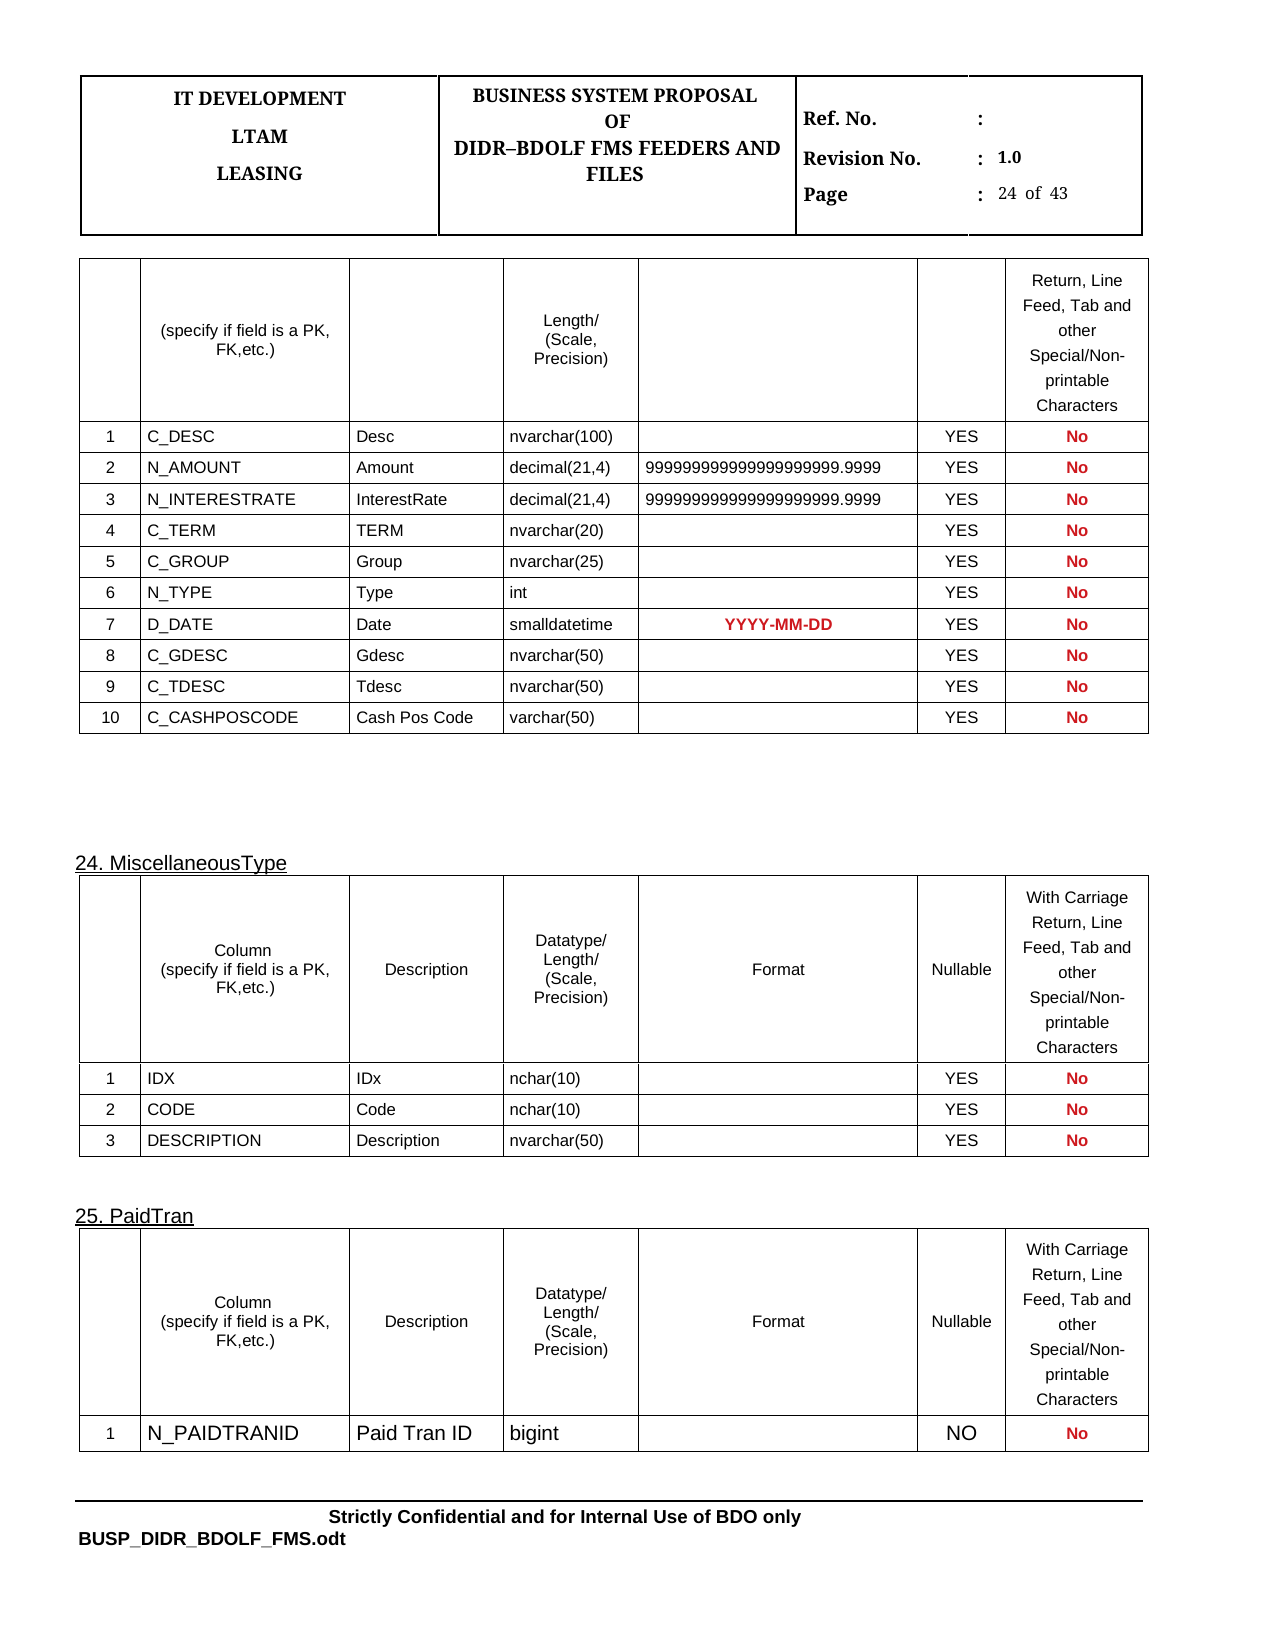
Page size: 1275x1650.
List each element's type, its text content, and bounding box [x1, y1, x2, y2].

table_cell 1 [80, 422, 140, 452]
table_header (specify if field is a PK, FK,etc.) [141, 259, 349, 421]
table_cell NO [918, 1416, 1005, 1451]
table_cell 2 [80, 453, 140, 483]
table_cell YYYY-MM-DD [639, 609, 917, 639]
table_cell 5 [80, 547, 140, 577]
table_cell [639, 703, 917, 733]
table_cell No [1006, 484, 1148, 514]
table_cell Amount [350, 453, 503, 483]
table_cell 999999999999999999999.9999 [639, 484, 917, 514]
table_cell Description [350, 1126, 503, 1156]
table_cell 999999999999999999999.9999 [639, 453, 917, 483]
table_cell 1 [80, 1064, 140, 1094]
table_header Return, Line Feed, Tab and other Special/Non-printable Characters [1006, 259, 1148, 421]
table_header Datatype/Length/ (Scale, Precision) [504, 876, 638, 1062]
table_cell 2 [80, 1095, 140, 1125]
table_cell decimal(21,4) [504, 453, 638, 483]
table_cell YES [918, 1126, 1005, 1156]
table_cell 8 [80, 640, 140, 671]
table_cell 3 [80, 484, 140, 514]
table_header [639, 259, 917, 421]
table_cell Group [350, 547, 503, 577]
table_header With Carriage Return, Line Feed, Tab and other Special/Non-printable Characters [1006, 876, 1148, 1062]
table_cell C_TDESC [141, 672, 349, 702]
table_cell Paid Tran ID [350, 1416, 503, 1451]
table_header Nullable [918, 1229, 1005, 1415]
table_cell YES [918, 515, 1005, 546]
table_cell No [1006, 1416, 1148, 1451]
table_cell nvarchar(50) [504, 640, 638, 671]
table_header [80, 259, 140, 421]
table_cell CODE [141, 1095, 349, 1125]
table_cell InterestRate [350, 484, 503, 514]
table_cell YES [918, 609, 1005, 639]
table_header With Carriage Return, Line Feed, Tab and other Special/Non-printable Characters [1006, 1229, 1148, 1415]
table_cell YES [918, 578, 1005, 608]
table_header Column (specify if field is a PK, FK,etc.) [141, 876, 349, 1062]
table_cell No [1006, 515, 1148, 546]
table_cell IDX [141, 1064, 349, 1094]
text 25. PaidTran [75, 1204, 1143, 1228]
table_cell [639, 1126, 917, 1156]
table_cell [639, 1095, 917, 1125]
table_header Description [350, 876, 503, 1062]
table_cell YES [918, 484, 1005, 514]
table_cell [639, 422, 917, 452]
table_cell No [1006, 1064, 1148, 1094]
table_cell Code [350, 1095, 503, 1125]
table_cell C_GDESC [141, 640, 349, 671]
table_cell N_TYPE [141, 578, 349, 608]
table_cell Type [350, 578, 503, 608]
table_header [350, 259, 503, 421]
text 24. MiscellaneousType [75, 852, 1143, 875]
table_cell Date [350, 609, 503, 639]
table_cell C_CASHPOSCODE [141, 703, 349, 733]
table_cell C_TERM [141, 515, 349, 546]
table_cell [639, 547, 917, 577]
table_cell [639, 578, 917, 608]
table_cell varchar(50) [504, 703, 638, 733]
table_header Description [350, 1229, 503, 1415]
table_cell [639, 1064, 917, 1094]
table_header Format [639, 876, 917, 1062]
table_cell No [1006, 672, 1148, 702]
table_cell nchar(10) [504, 1095, 638, 1125]
table_header Nullable [918, 876, 1005, 1062]
table_cell [639, 672, 917, 702]
table_cell N_PAIDTRANID [141, 1416, 349, 1451]
table_cell No [1006, 1095, 1148, 1125]
table_cell YES [918, 422, 1005, 452]
table_cell N_INTERESTRATE [141, 484, 349, 514]
table_cell No [1006, 422, 1148, 452]
table_cell 3 [80, 1126, 140, 1156]
table_cell int [504, 578, 638, 608]
table_cell [639, 515, 917, 546]
table_cell No [1006, 609, 1148, 639]
table_cell 7 [80, 609, 140, 639]
table_cell Desc [350, 422, 503, 452]
table_cell YES [918, 453, 1005, 483]
table_cell YES [918, 1064, 1005, 1094]
table_header [80, 1229, 140, 1415]
table_cell Cash Pos Code [350, 703, 503, 733]
table_header [80, 876, 140, 1062]
table_cell C_DESC [141, 422, 349, 452]
table_cell bigint [504, 1416, 638, 1451]
table_cell No [1006, 640, 1148, 671]
table_cell TERM [350, 515, 503, 546]
table_cell 10 [80, 703, 140, 733]
table_cell C_GROUP [141, 547, 349, 577]
table_cell YES [918, 703, 1005, 733]
table_cell [639, 1416, 917, 1451]
table_cell Gdesc [350, 640, 503, 671]
table_header Format [639, 1229, 917, 1415]
table_cell YES [918, 640, 1005, 671]
table_cell [639, 640, 917, 671]
table_cell nvarchar(100) [504, 422, 638, 452]
table_cell nvarchar(50) [504, 1126, 638, 1156]
table_cell No [1006, 547, 1148, 577]
table_cell YES [918, 1095, 1005, 1125]
table_header [918, 259, 1005, 421]
table_cell D_DATE [141, 609, 349, 639]
table_header Datatype/Length/ (Scale, Precision) [504, 1229, 638, 1415]
table_cell IDx [350, 1064, 503, 1094]
table_cell Tdesc [350, 672, 503, 702]
table_cell No [1006, 453, 1148, 483]
table_cell YES [918, 672, 1005, 702]
table_cell 6 [80, 578, 140, 608]
table_cell nvarchar(20) [504, 515, 638, 546]
table_cell No [1006, 578, 1148, 608]
table_cell 9 [80, 672, 140, 702]
table_header Length/ (Scale, Precision) [504, 259, 638, 421]
table_cell 4 [80, 515, 140, 546]
table_cell smalldatetime [504, 609, 638, 639]
table_cell N_AMOUNT [141, 453, 349, 483]
table_cell decimal(21,4) [504, 484, 638, 514]
table_cell YES [918, 547, 1005, 577]
table_cell DESCRIPTION [141, 1126, 349, 1156]
table_cell nchar(10) [504, 1064, 638, 1094]
table_cell 1 [80, 1416, 140, 1451]
table_cell No [1006, 703, 1148, 733]
table_cell nvarchar(25) [504, 547, 638, 577]
table_cell No [1006, 1126, 1148, 1156]
table_cell nvarchar(50) [504, 672, 638, 702]
table_header Column (specify if field is a PK, FK,etc.) [141, 1229, 349, 1415]
